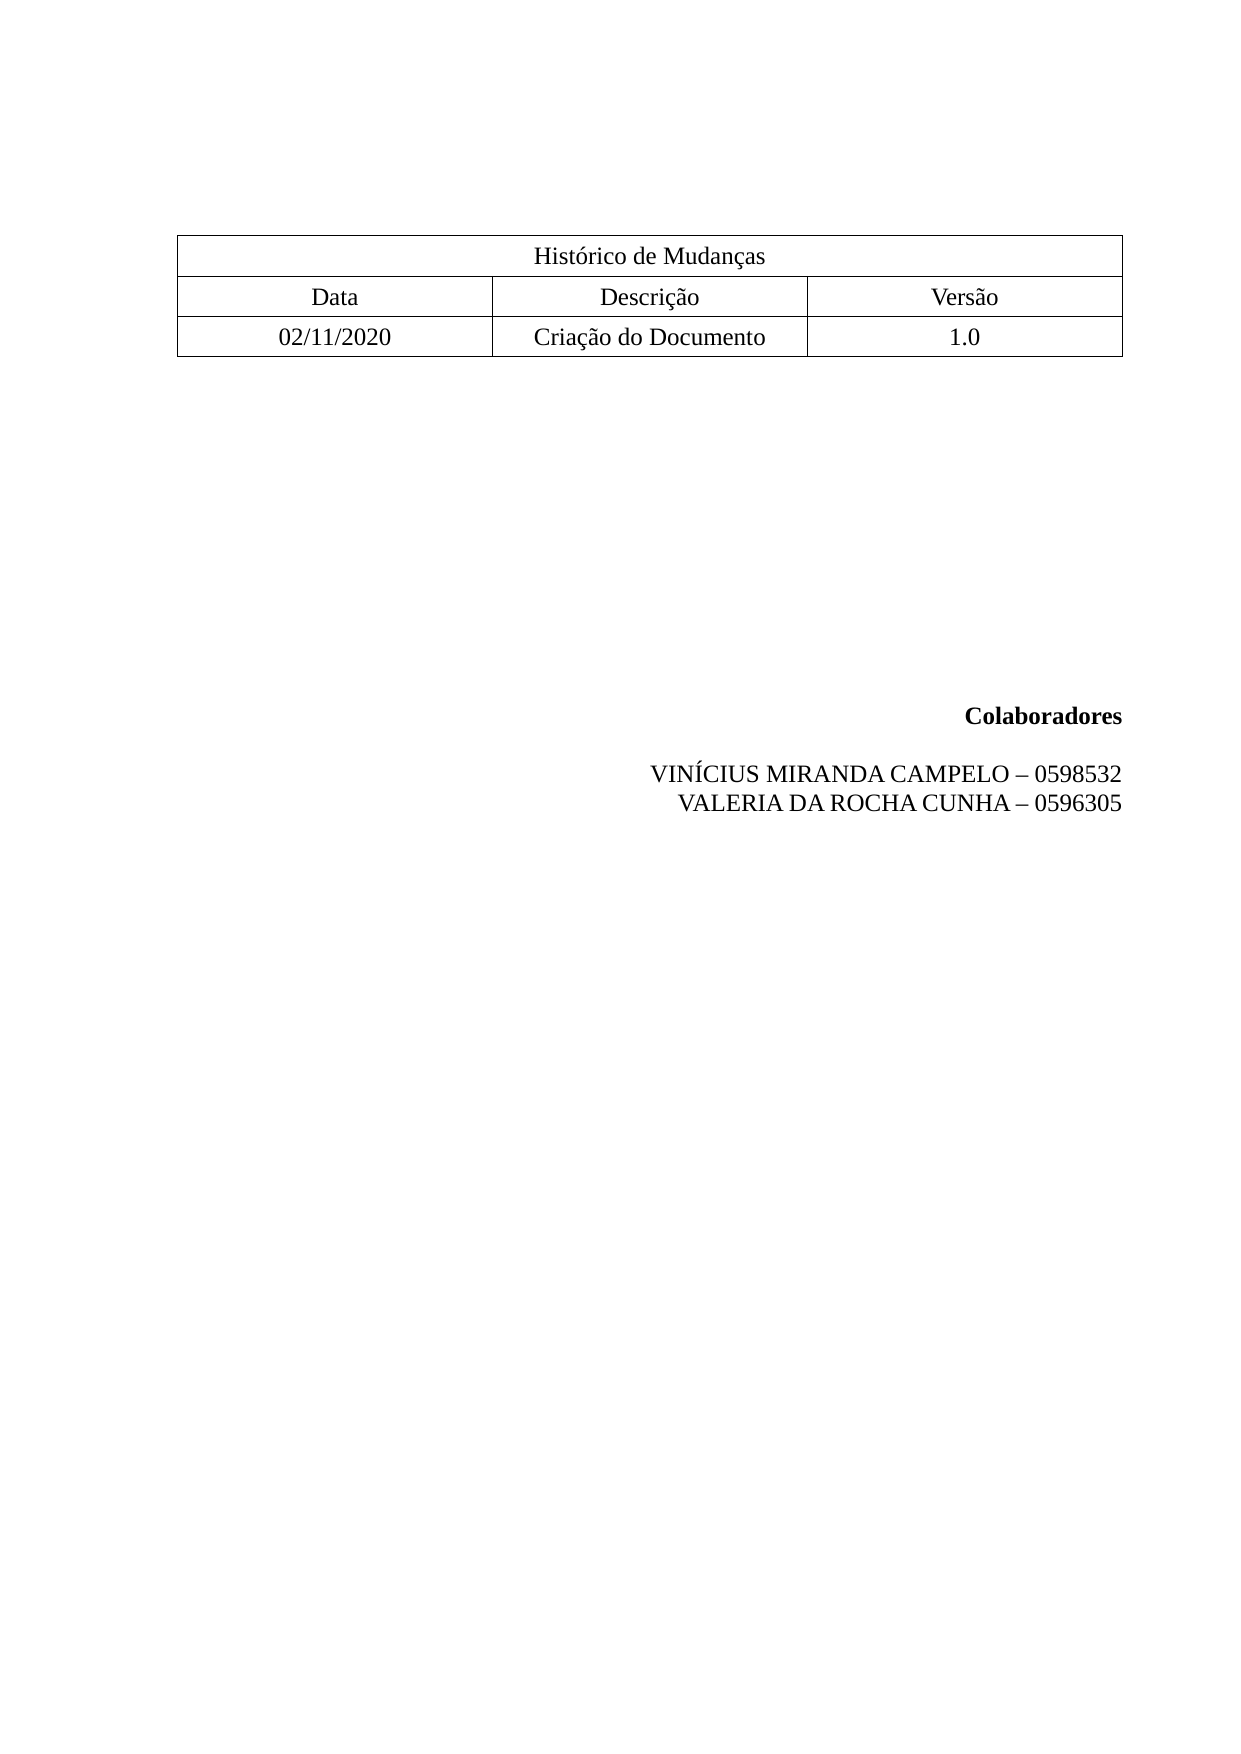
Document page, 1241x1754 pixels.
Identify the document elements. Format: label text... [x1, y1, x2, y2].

table_cell Descrição [493, 277, 807, 316]
table_header Histórico de Mudanças [178, 236, 1122, 276]
table_cell Data [178, 277, 492, 316]
text VINÍCIUS MIRANDA CAMPELO – 0598532 [177, 759, 1122, 788]
table_cell 02/11/2020 [178, 317, 492, 356]
table_cell 1.0 [808, 317, 1122, 356]
table_cell Versão [808, 277, 1122, 316]
text Colaboradores [177, 701, 1122, 730]
text VALERIA DA ROCHA CUNHA – 0596305 [177, 788, 1122, 816]
table_cell Criação do Documento [493, 317, 807, 356]
